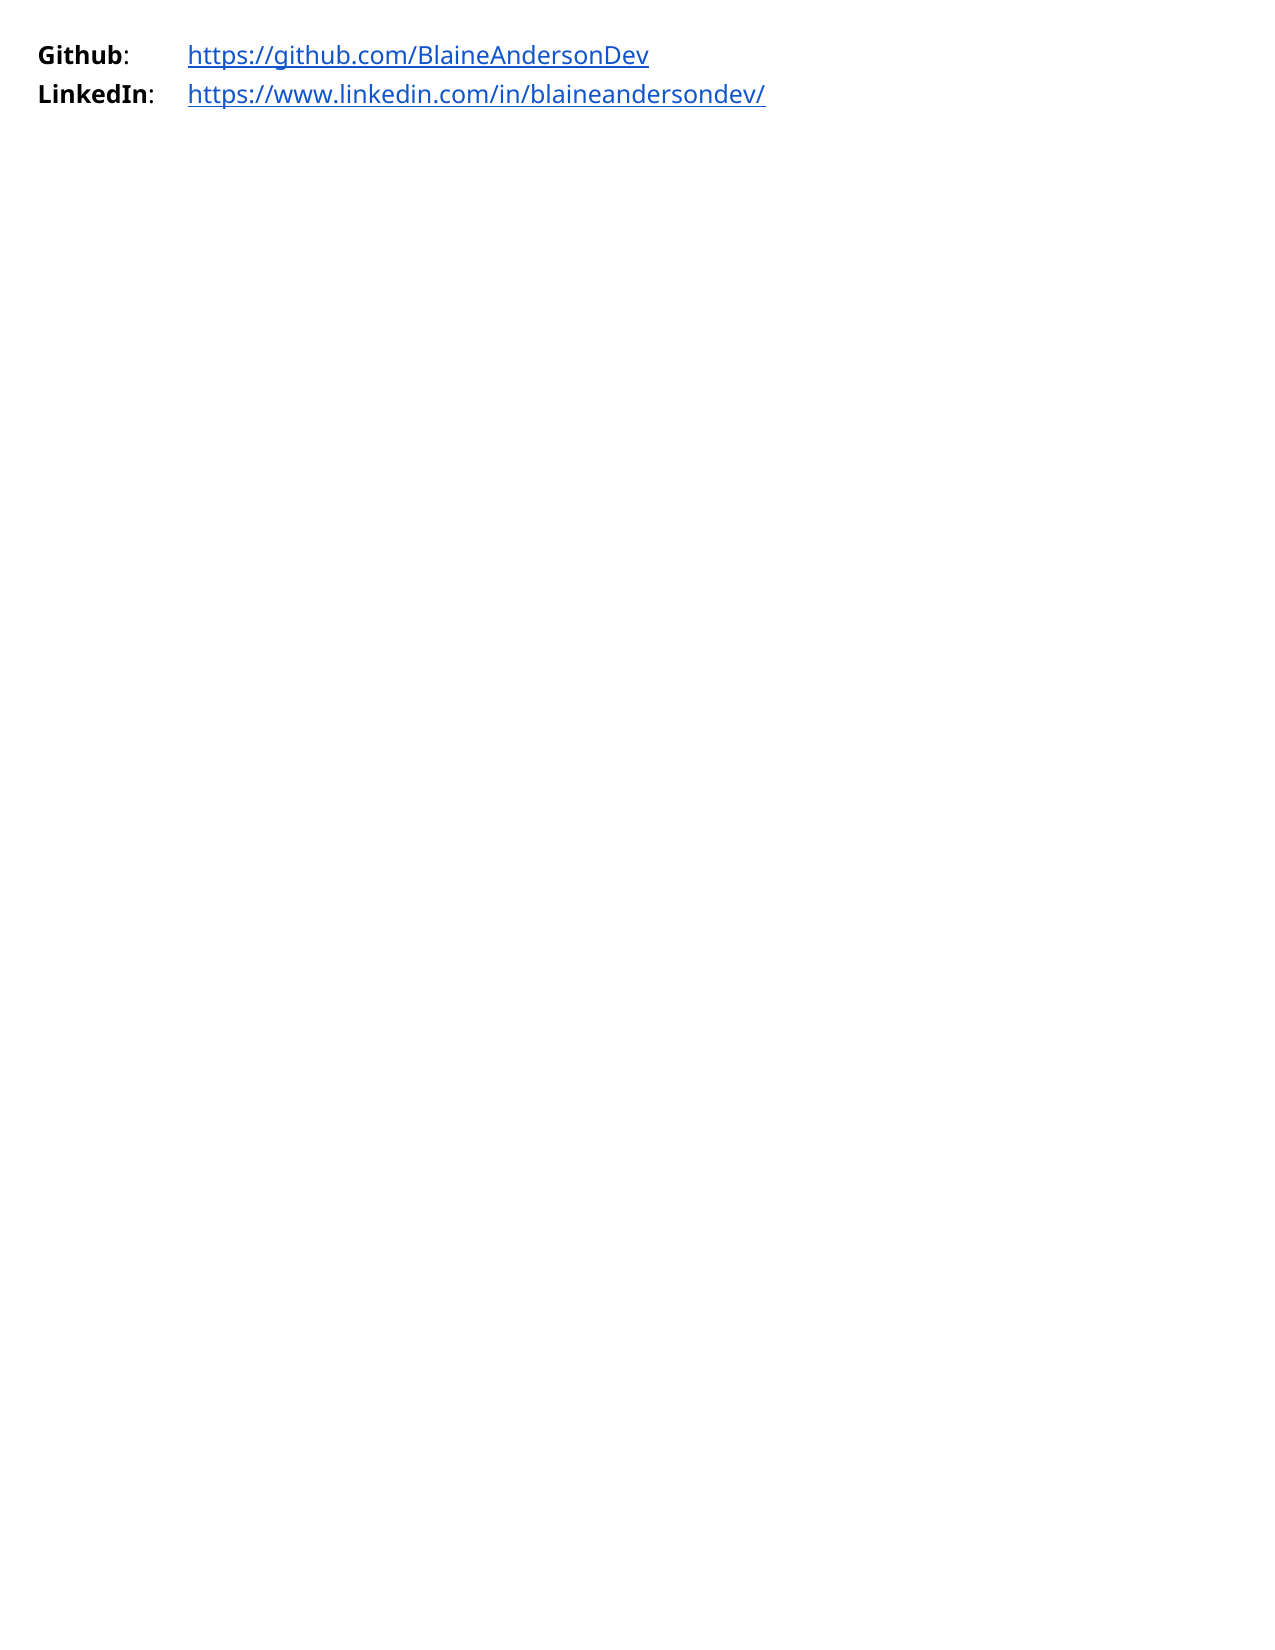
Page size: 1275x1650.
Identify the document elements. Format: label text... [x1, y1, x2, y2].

text Github: https://github.com/BlaineAndersonDev [37, 37, 1237, 72]
text LinkedIn: https://www.linkedin.com/in/blaineandersondev/ [37, 77, 1237, 111]
